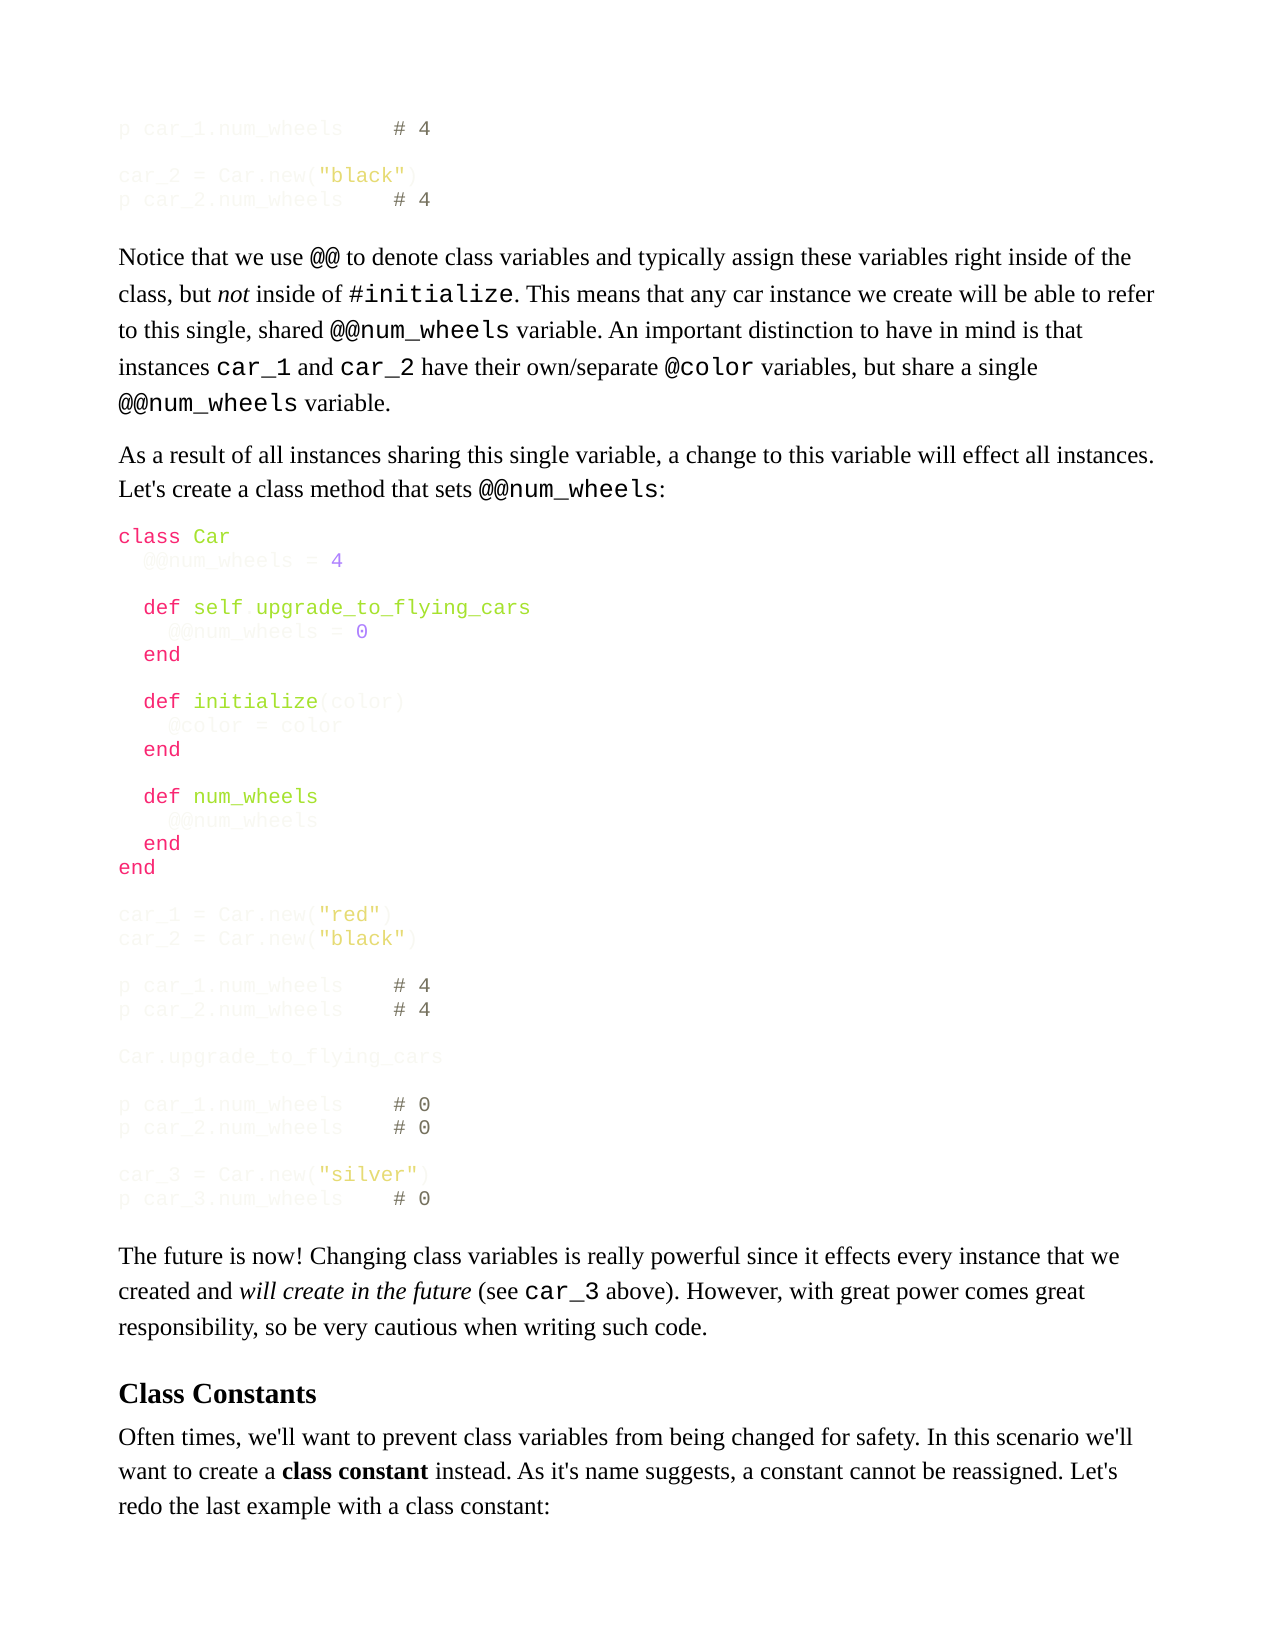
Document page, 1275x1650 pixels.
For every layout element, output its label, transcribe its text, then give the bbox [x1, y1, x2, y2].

text Notice that we use @@ to denote class variables and typically assign these variables right inside of the class, but not inside of #initialize. This means that any car instance we create will be able to refer to this single, shared @@num_wheels variable. An important distinction to have in mind is that instances car_1 and car_2 have their own/separate @color variables, but share a single @@num_wheels variable. [118, 242, 1157, 419]
text end [118, 833, 1157, 857]
text end [118, 857, 1157, 881]
text car_3 = Car.new("silver") [118, 1164, 1157, 1188]
text def initialize(color) [118, 692, 1157, 715]
text car_1 = Car.new("red") [118, 904, 1157, 928]
text The future is now! Changing class variables is really powerful since it effects every instance that we created and will create in the future (see car_3 above). However, with great power comes great responsibility, so be very cautious when writing such code. [118, 1241, 1157, 1341]
text p car_3.num_wheels # 0 [118, 1188, 1157, 1212]
text end [118, 739, 1157, 762]
text p car_2.num_wheels # 4 [118, 999, 1157, 1023]
text p car_1.num_wheels # 4 [118, 118, 1157, 142]
text def self.upgrade_to_flying_cars [118, 597, 1157, 621]
text car_2 = Car.new("black") [118, 165, 1157, 189]
text class Car [118, 526, 1157, 550]
text Car.upgrade_to_flying_cars [118, 1046, 1157, 1070]
text car_2 = Car.new("black") [118, 928, 1157, 952]
text @color = color [118, 715, 1157, 739]
text p car_2.num_wheels # 0 [118, 1117, 1157, 1141]
text @@num_wheels = 4 [118, 550, 1157, 573]
text def num_wheels [118, 786, 1157, 810]
text @@num_wheels = 0 [118, 621, 1157, 644]
text As a result of all instances sharing this single variable, a change to this variable will effect all instances. Let's create a class method that sets @@num_wheels: [118, 440, 1157, 505]
text p car_2.num_wheels # 4 [118, 189, 1157, 213]
text end [118, 644, 1157, 668]
text Often times, we'll want to prevent class variables from being changed for safety. In this scenario we'll want to create a class constant instead. As it's name suggests, a constant cannot be reassigned. Let's redo the last example with a class constant: [118, 1422, 1157, 1520]
text p car_1.num_wheels # 0 [118, 1093, 1157, 1117]
subtitle Class Constants [118, 1376, 1157, 1409]
text @@num_wheels [118, 810, 1157, 833]
text p car_1.num_wheels # 4 [118, 975, 1157, 999]
